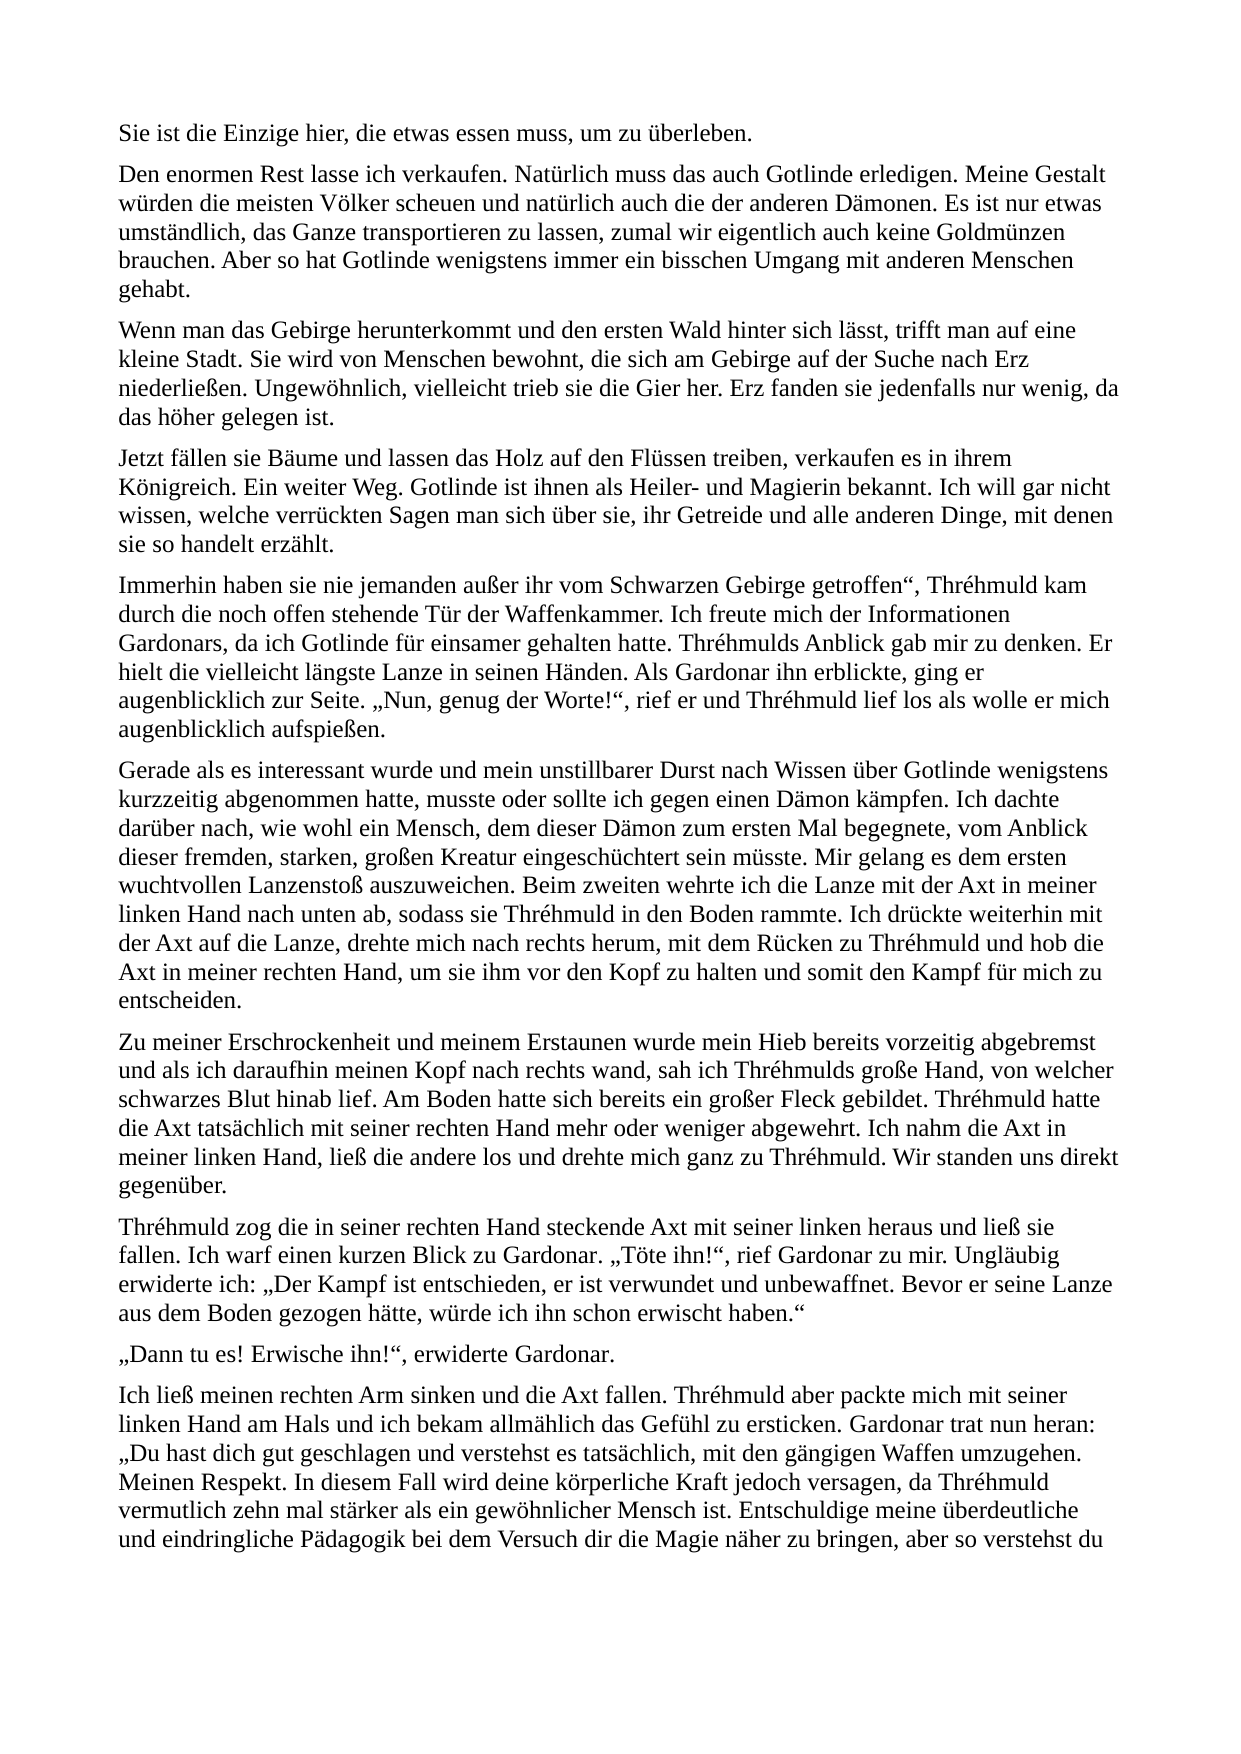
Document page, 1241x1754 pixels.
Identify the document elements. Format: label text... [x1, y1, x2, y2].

text Sie ist die Einzige hier, die etwas essen muss, um zu überleben. [118, 118, 1122, 147]
text „Dann tu es! Erwische ihn!“, erwiderte Gardonar. [118, 1339, 1122, 1368]
text Gerade als es interessant wurde und mein unstillbarer Durst nach Wissen über Gotlinde wenigstens kurzzeitig abgenommen hatte, musste oder sollte ich gegen einen Dämon kämpfen. Ich dachte darüber nach, wie wohl ein Mensch, dem dieser Dämon zum ersten Mal begegnete, vom Anblick dieser fremden, starken, großen Kreatur eingeschüchtert sein müsste. Mir gelang es dem ersten wuchtvollen Lanzenstoß auszuweichen. Beim zweiten wehrte ich die Lanze mit der Axt in meiner linken Hand nach unten ab, sodass sie Thréhmuld in den Boden rammte. Ich drückte weiterhin mit der Axt auf die Lanze, drehte mich nach rechts herum, mit dem Rücken zu Thréhmuld und hob die Axt in meiner rechten Hand, um sie ihm vor den Kopf zu halten und somit den Kampf für mich zu entscheiden. [118, 756, 1122, 1014]
text Jetzt fällen sie Bäume und lassen das Holz auf den Flüssen treiben, verkaufen es in ihrem Königreich. Ein weiter Weg. Gotlinde ist ihnen als Heiler- und Magierin bekannt. Ich will gar nicht wissen, welche verrückten Sagen man sich über sie, ihr Getreide und alle anderen Dinge, mit denen sie so handelt erzählt. [118, 443, 1122, 558]
text Den enormen Rest lasse ich verkaufen. Natürlich muss das auch Gotlinde erledigen. Meine Gestalt würden die meisten Völker scheuen und natürlich auch die der anderen Dämonen. Es ist nur etwas umständlich, das Ganze transportieren zu lassen, zumal wir eigentlich auch keine Goldmünzen brauchen. Aber so hat Gotlinde wenigstens immer ein bisschen Umgang mit anderen Menschen gehabt. [118, 159, 1122, 303]
text Immerhin haben sie nie jemanden außer ihr vom Schwarzen Gebirge getroffen“, Thréhmuld kam durch die noch offen stehende Tür der Waffenkammer. Ich freute mich der Informationen Gardonars, da ich Gotlinde für einsamer gehalten hatte. Thréhmulds Anblick gab mir zu denken. Er hielt die vielleicht längste Lanze in seinen Händen. Als Gardonar ihn erblickte, ging er augenblicklich zur Seite. „Nun, genug der Worte!“, rief er und Thréhmuld lief los als wolle er mich augenblicklich aufspießen. [118, 571, 1122, 743]
text Thréhmuld zog die in seiner rechten Hand steckende Axt mit seiner linken heraus und ließ sie fallen. Ich warf einen kurzen Blick zu Gardonar. „Töte ihn!“, rief Gardonar zu mir. Ungläubig erwiderte ich: „Der Kampf ist entschieden, er ist verwundet und unbewaffnet. Bevor er seine Lanze aus dem Boden gezogen hätte, würde ich ihn schon erwischt haben.“ [118, 1212, 1122, 1327]
text Wenn man das Gebirge herunterkommt und den ersten Wald hinter sich lässt, trifft man auf eine kleine Stadt. Sie wird von Menschen bewohnt, die sich am Gebirge auf der Suche nach Erz niederließen. Ungewöhnlich, vielleicht trieb sie die Gier her. Erz fanden sie jedenfalls nur wenig, da das höher gelegen ist. [118, 316, 1122, 431]
text Zu meiner Erschrockenheit und meinem Erstaunen wurde mein Hieb bereits vorzeitig abgebremst und als ich daraufhin meinen Kopf nach rechts wand, sah ich Thréhmulds große Hand, von welcher schwarzes Blut hinab lief. Am Boden hatte sich bereits ein großer Fleck gebildet. Thréhmuld hatte die Axt tatsächlich mit seiner rechten Hand mehr oder weniger abgewehrt. Ich nahm die Axt in meiner linken Hand, ließ die andere los und drehte mich ganz zu Thréhmuld. Wir standen uns direkt gegenüber. [118, 1027, 1122, 1199]
text Ich ließ meinen rechten Arm sinken und die Axt fallen. Thréhmuld aber packte mich mit seiner linken Hand am Hals und ich bekam allmählich das Gefühl zu ersticken. Gardonar trat nun heran: „Du hast dich gut geschlagen und verstehst es tatsächlich, mit den gängigen Waffen umzugehen. Meinen Respekt. In diesem Fall wird deine körperliche Kraft jedoch versagen, da Thréhmuld vermutlich zehn mal stärker als ein gewöhnlicher Mensch ist. Entschuldige meine überdeutliche und eindringliche Pädagogik bei dem Versuch dir die Magie näher zu bringen, aber so verstehst du [118, 1381, 1122, 1553]
